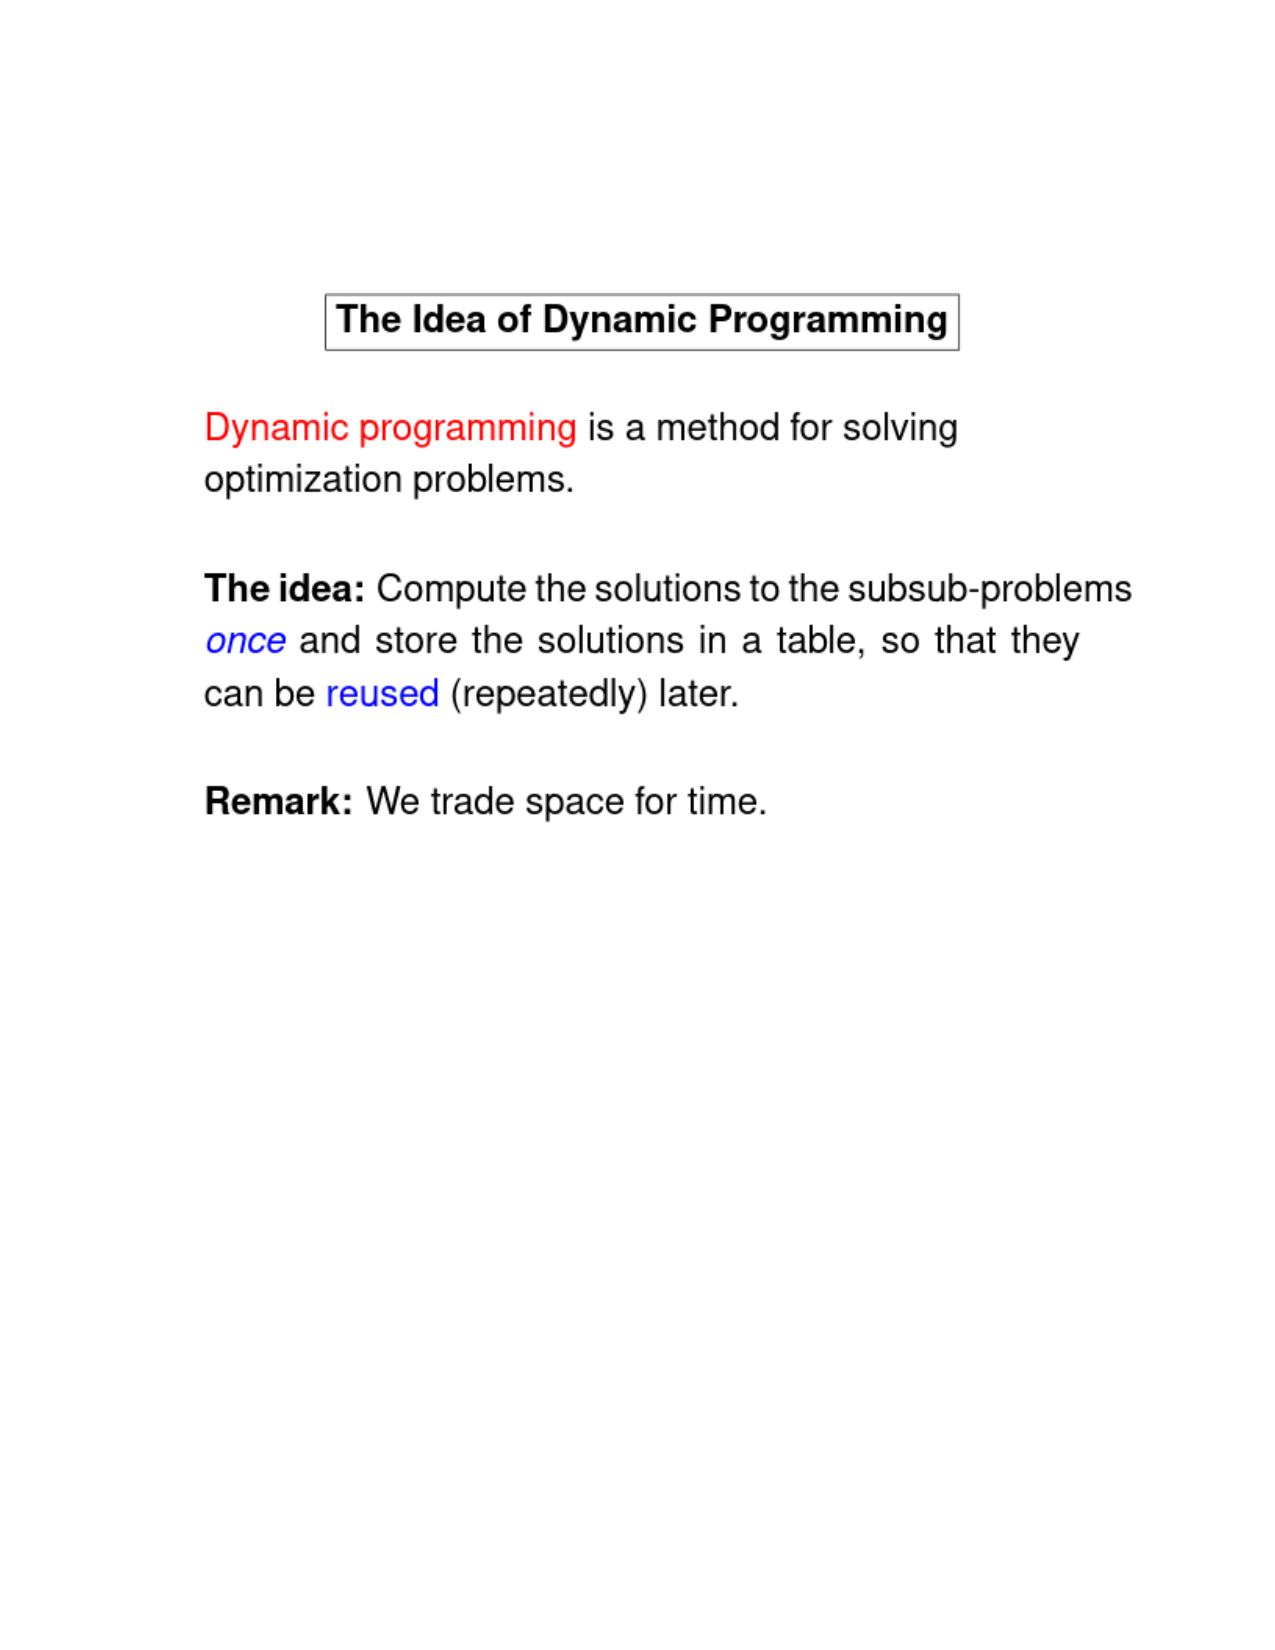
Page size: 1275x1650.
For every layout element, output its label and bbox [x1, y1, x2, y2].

picture [153, 212, 1157, 960]
